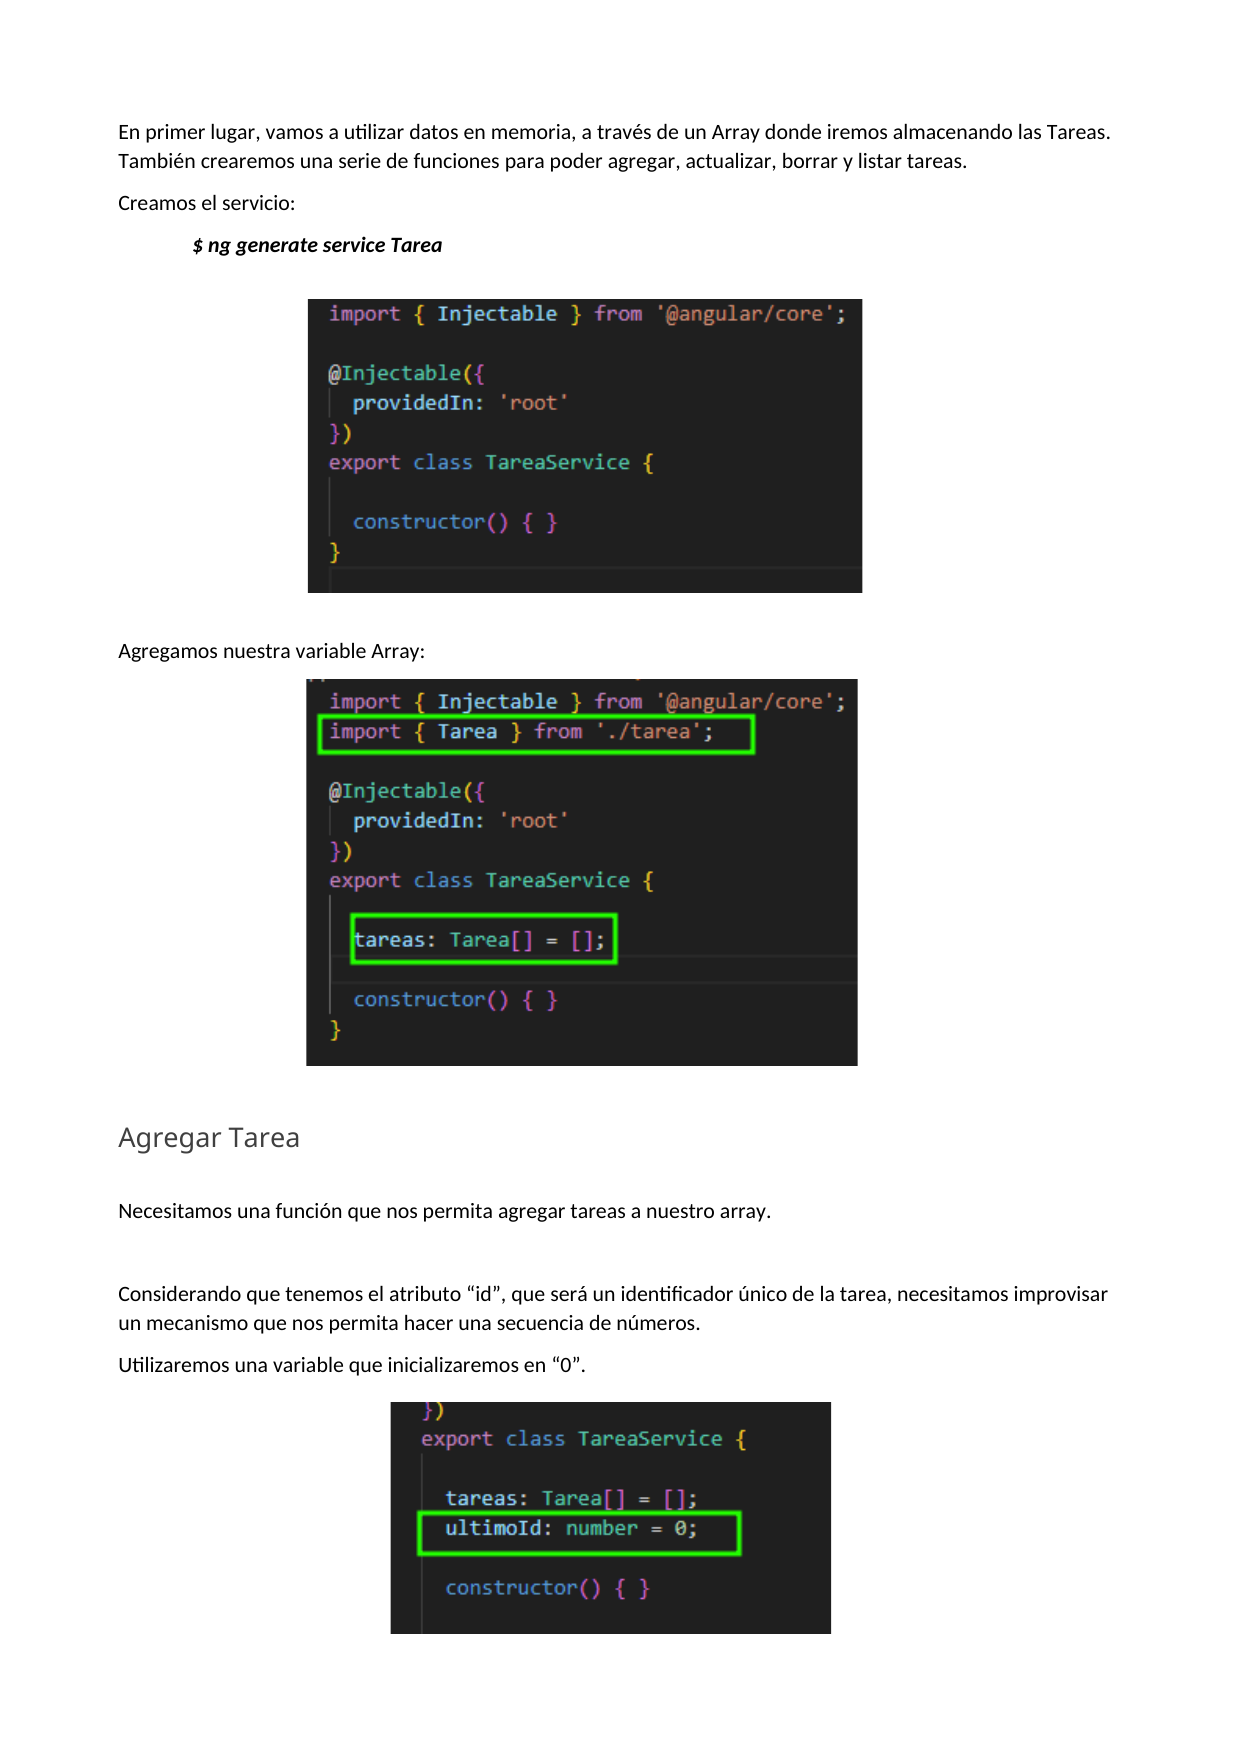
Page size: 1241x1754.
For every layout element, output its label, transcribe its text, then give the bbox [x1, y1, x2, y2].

text Agregamos nuestra variable Array: [118, 637, 1122, 664]
text $ ng generate service Tarea [118, 231, 1122, 258]
text Creamos el servicio: [118, 189, 1122, 216]
text En primer lugar, vamos a utilizar datos en memoria, a través de un Array donde iremos almacenando las Tareas. También crearemos una serie de funciones para poder agregar, actualizar, borrar y listar tareas. [118, 118, 1122, 174]
text Utilizaremos una variable que inicializaremos en “0”. [118, 1351, 1122, 1378]
text Considerando que tenemos el atributo “id”, que será un identificador único de la tarea, necesitamos improvisar un mecanismo que nos permita hacer una secuencia de números. [118, 1280, 1122, 1336]
text Necesitamos una función que nos permita agregar tareas a nuestro array. [118, 1197, 1122, 1223]
subtitle Agregar Tarea [118, 1118, 1122, 1155]
